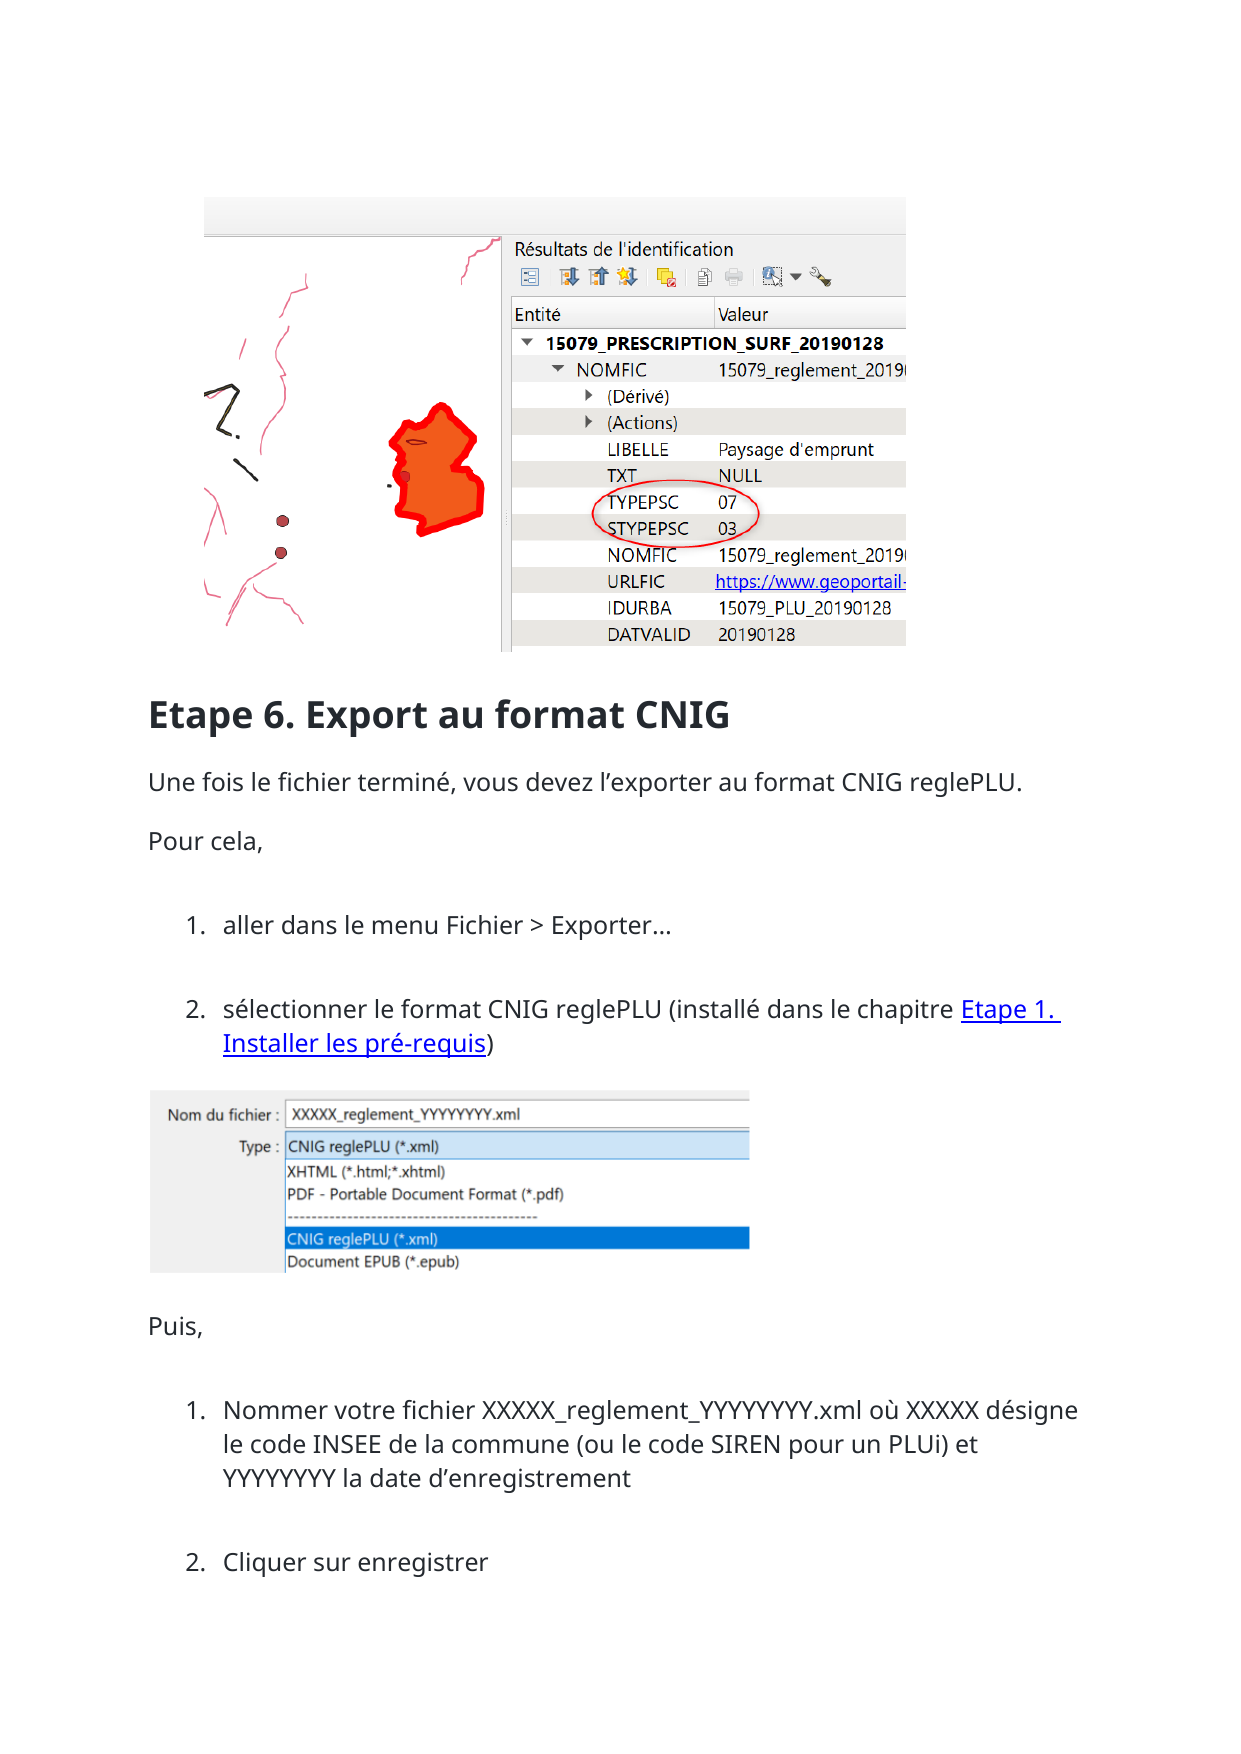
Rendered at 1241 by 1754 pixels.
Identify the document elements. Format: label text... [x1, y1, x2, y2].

text Une fois le fichier terminé, vous devez l’exporter au format CNIG reglePLU. [148, 765, 1093, 799]
subtitle Etape 6. Export au format CNIG [148, 689, 1093, 740]
picture [147, 1085, 762, 1275]
picture [202, 197, 913, 652]
list sélectionner le format CNIG reglePLU (installé dans le chapitre Etape 1. Installer les pré-requis) [185, 992, 1093, 1060]
list Cliquer sur enregistrer [185, 1545, 1093, 1579]
text Puis, [148, 1309, 1093, 1343]
list Nommer votre fichier XXXXX_reglement_YYYYYYYY.xml où XXXXX désigne le code INSEE de la commune (ou le code SIREN pour un PLUi) et YYYYYYYY la date d’enregistrement [185, 1393, 1093, 1495]
list aller dans le menu Fichier > Exporter…​ [185, 908, 1093, 942]
text Pour cela, [148, 824, 1093, 858]
